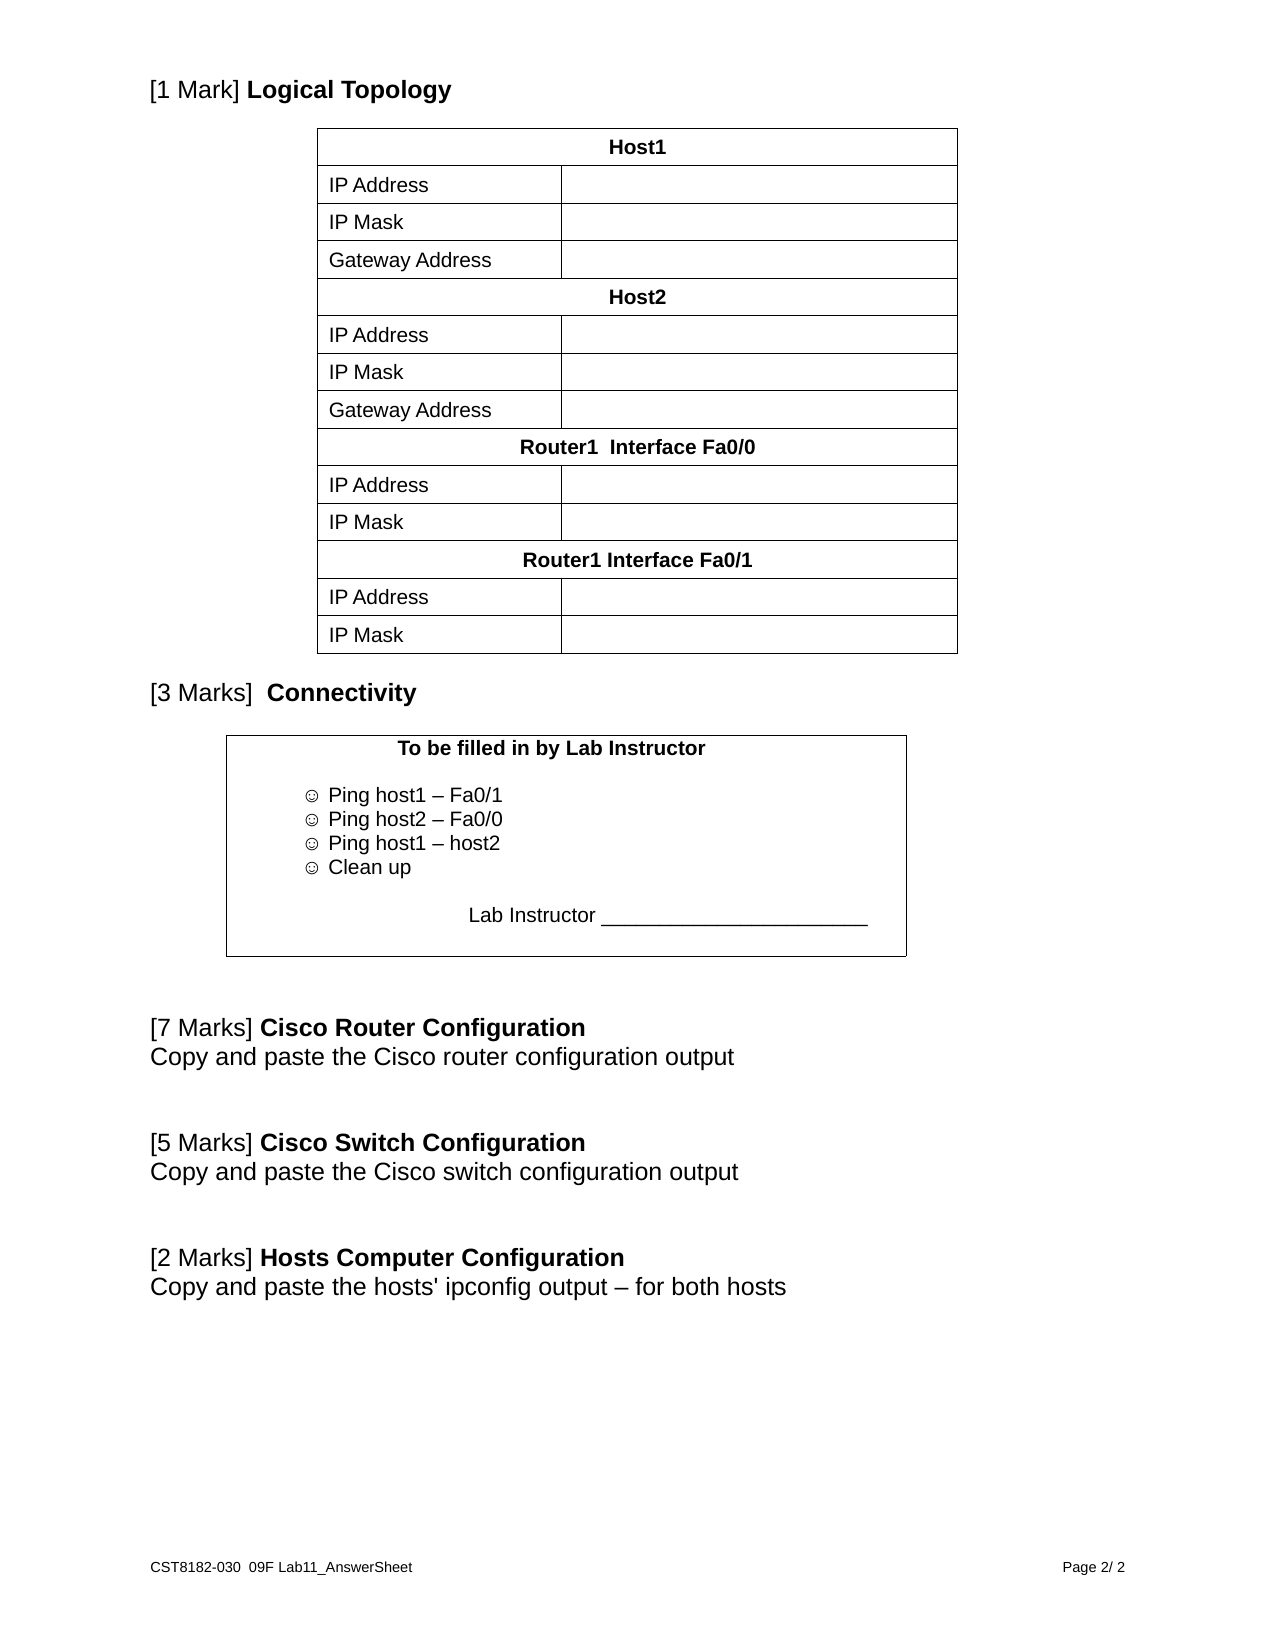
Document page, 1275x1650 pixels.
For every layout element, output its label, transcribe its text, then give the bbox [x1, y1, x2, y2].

table_cell Router1 Interface Fa0/0 [318, 429, 957, 465]
table_cell [562, 391, 957, 428]
table_cell [562, 354, 957, 390]
table_cell IP Mask [318, 504, 561, 540]
table_cell [562, 579, 957, 615]
table_cell [562, 466, 957, 503]
table_cell [562, 504, 957, 540]
table_cell IP Address [318, 166, 561, 203]
text Lab Instructor _______________________ [227, 903, 906, 927]
table_cell [562, 166, 957, 203]
table_cell IP Mask [318, 616, 561, 653]
table_cell IP Address [318, 466, 561, 503]
table_cell Gateway Address [318, 241, 561, 278]
text [1 Mark] Logical Topology [149, 75, 1125, 104]
table_cell IP Mask [318, 204, 561, 240]
table_cell Gateway Address [318, 391, 561, 428]
table_cell [562, 204, 957, 240]
text [5 Marks] Cisco Switch Configuration [150, 1128, 1125, 1157]
text Copy and paste the Cisco router configuration output [150, 1042, 1125, 1071]
table_cell IP Address [318, 316, 561, 353]
text [3 Marks] Connectivity [150, 678, 1125, 706]
text Copy and paste the Cisco switch configuration output [150, 1157, 1125, 1186]
table_cell Host2 [318, 279, 957, 315]
text Copy and paste the hosts' ipconfig output – for both hosts [150, 1272, 1125, 1301]
text ☺ Clean up [227, 855, 906, 879]
text ☺ Ping host1 – host2 [227, 831, 906, 855]
table_cell IP Address [318, 579, 561, 615]
text To be filled in by Lab Instructor [227, 736, 906, 759]
table_cell [562, 241, 957, 278]
table_header Host1 [318, 129, 957, 165]
table_cell [562, 616, 957, 653]
table_cell Router1 Interface Fa0/1 [318, 541, 957, 578]
text [7 Marks] Cisco Router Configuration [150, 1013, 1125, 1042]
text [2 Marks] Hosts Computer Configuration [150, 1243, 1125, 1272]
text ☺ Ping host1 – Fa0/1 [227, 783, 906, 807]
table_cell IP Mask [318, 354, 561, 390]
text ☺ Ping host2 – Fa0/0 [227, 807, 906, 831]
table_cell [562, 316, 957, 353]
